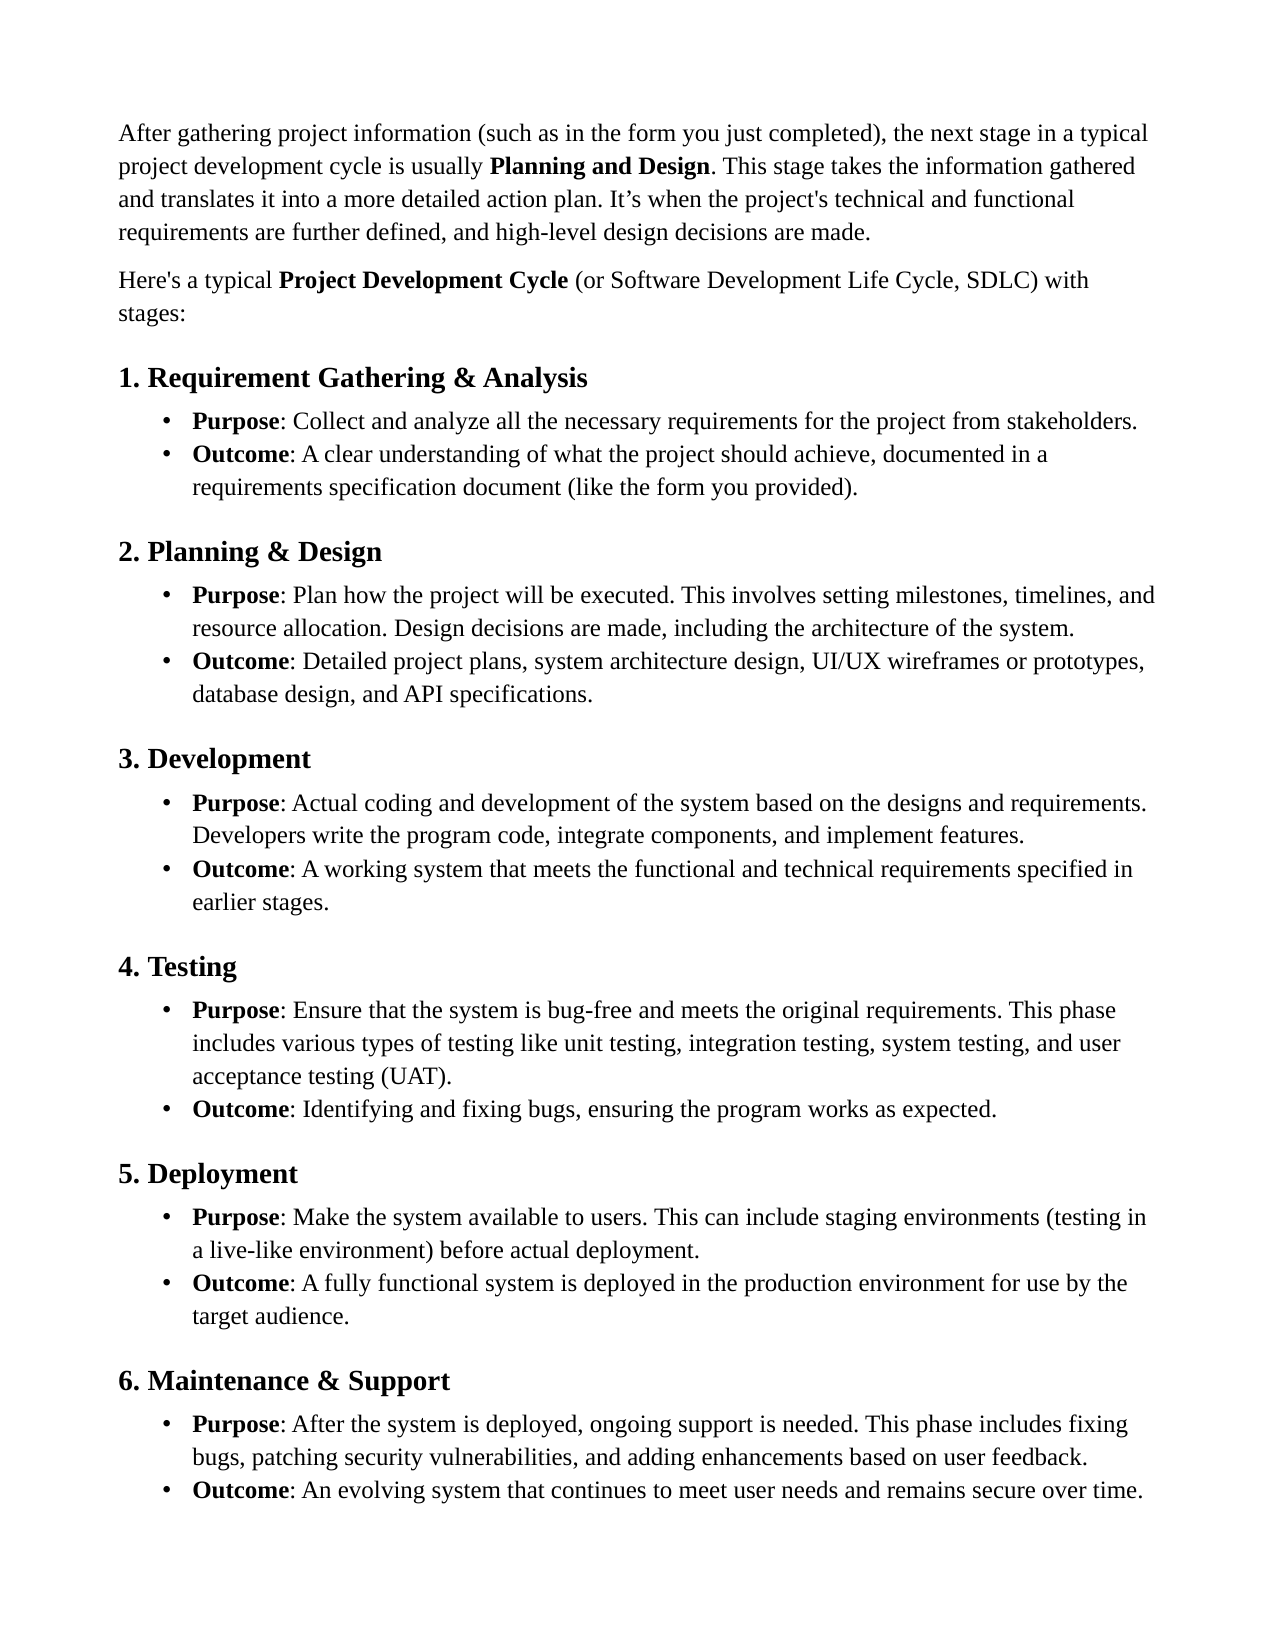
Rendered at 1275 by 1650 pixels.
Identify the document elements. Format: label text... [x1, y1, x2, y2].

list Outcome: An evolving system that continues to meet user needs and remains secure over time. [162, 1476, 1157, 1504]
text After gathering project information (such as in the form you just completed), the next stage in a typical project development cycle is usually Planning and Design. This stage takes the information gathered and translates it into a more detailed action plan. It’s when the project's technical and functional requirements are further defined, and high-level design decisions are made. [118, 118, 1157, 246]
subtitle 5. Deployment [118, 1156, 1157, 1190]
subtitle 3. Development [118, 742, 1157, 775]
subtitle 6. Maintenance & Support [118, 1363, 1157, 1397]
list Purpose: Ensure that the system is bug-free and meets the original requirements. This phase includes various types of testing like unit testing, integration testing, system testing, and user acceptance testing (UAT). [162, 995, 1157, 1090]
list Outcome: Identifying and fixing bugs, ensuring the program works as expected. [162, 1094, 1157, 1123]
list Purpose: Actual coding and development of the system based on the designs and requirements. Developers write the program code, integrate components, and implement features. [162, 788, 1157, 849]
list Outcome: A clear understanding of what the project should achieve, documented in a requirements specification document (like the form you provided). [162, 439, 1157, 501]
list Outcome: A fully functional system is deployed in the production environment for use by the target audience. [162, 1268, 1157, 1330]
subtitle 2. Planning & Design [118, 534, 1157, 568]
list Purpose: Collect and analyze all the necessary requirements for the project from stakeholders. [162, 406, 1157, 435]
text Here's a typical Project Development Cycle (or Software Development Life Cycle, SDLC) with stages: [118, 265, 1157, 327]
subtitle 1. Requirement Gathering & Analysis [118, 360, 1157, 393]
list Purpose: Plan how the project will be executed. This involves setting milestones, timelines, and resource allocation. Design decisions are made, including the architecture of the system. [162, 580, 1157, 642]
list Purpose: Make the system available to users. This can include staging environments (testing in a live-like environment) before actual deployment. [162, 1202, 1157, 1264]
subtitle 4. Testing [118, 949, 1157, 982]
list Outcome: Detailed project plans, system architecture design, UI/UX wireframes or prototypes, database design, and API specifications. [162, 646, 1157, 708]
list Outcome: A working system that meets the functional and technical requirements specified in earlier stages. [162, 854, 1157, 915]
list Purpose: After the system is deployed, ongoing support is needed. This phase includes fixing bugs, patching security vulnerabilities, and adding enhancements based on user feedback. [162, 1409, 1157, 1471]
